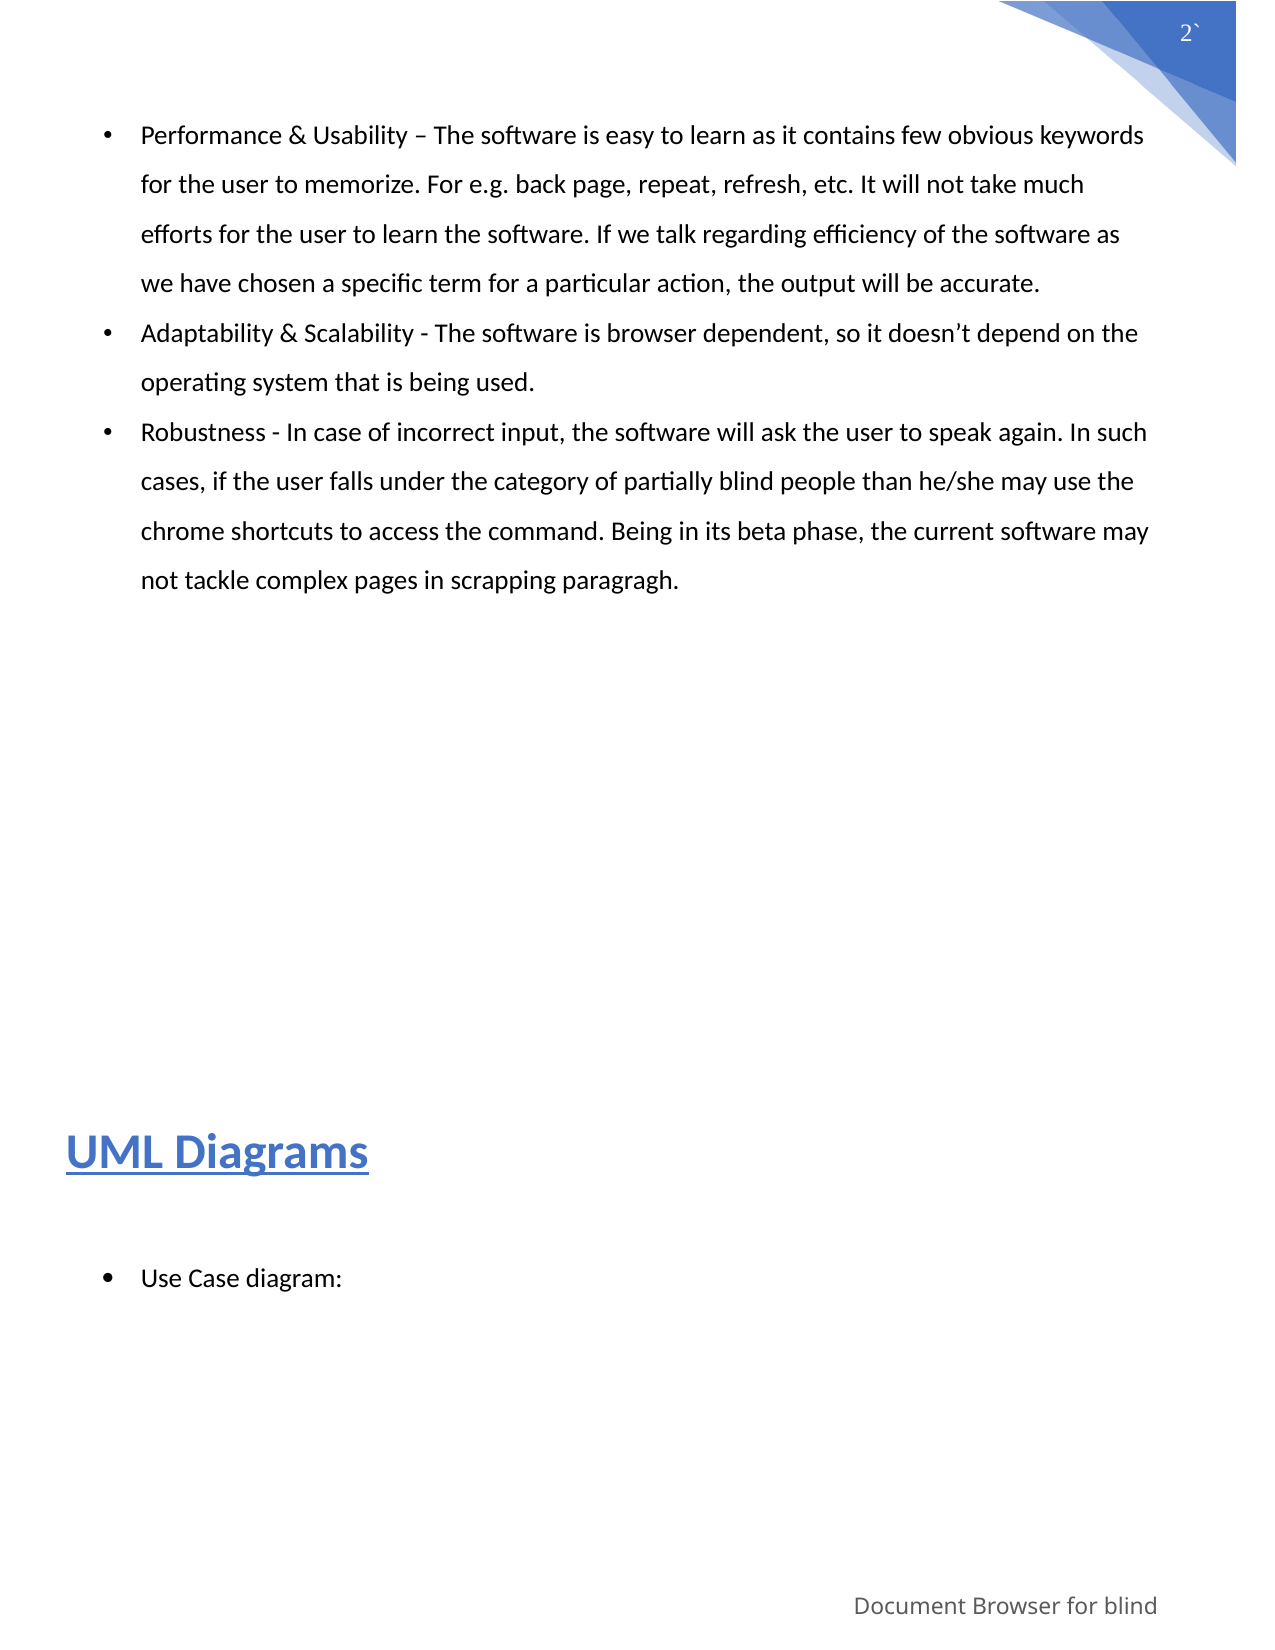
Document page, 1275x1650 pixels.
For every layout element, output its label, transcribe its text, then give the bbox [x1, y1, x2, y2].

list Robustness - In case of incorrect input, the software will ask the user to speak again. In such cases, if the user falls under the category of partially blind people than he/she may use the chrome shortcuts to access the command. Being in its beta phase, the current software may not tackle complex pages in scrapping paragragh. [103, 415, 1158, 596]
picture [997, 1, 1236, 167]
list Adaptability & Scalability - The software is browser dependent, so it doesn’t depend on the operating system that is being used. [103, 316, 1158, 398]
list Performance & Usability – The software is easy to learn as it contains few obvious keywords for the user to memorize. For e.g. back page, repeat, refresh, etc. It will not take much efforts for the user to learn the software. If we talk regarding efficiency of the software as we have chosen a specific term for a particular action, the output will be accurate. [103, 118, 1158, 299]
text UML Diagrams [66, 1120, 1158, 1181]
list Use Case diagram: [103, 1261, 1158, 1294]
